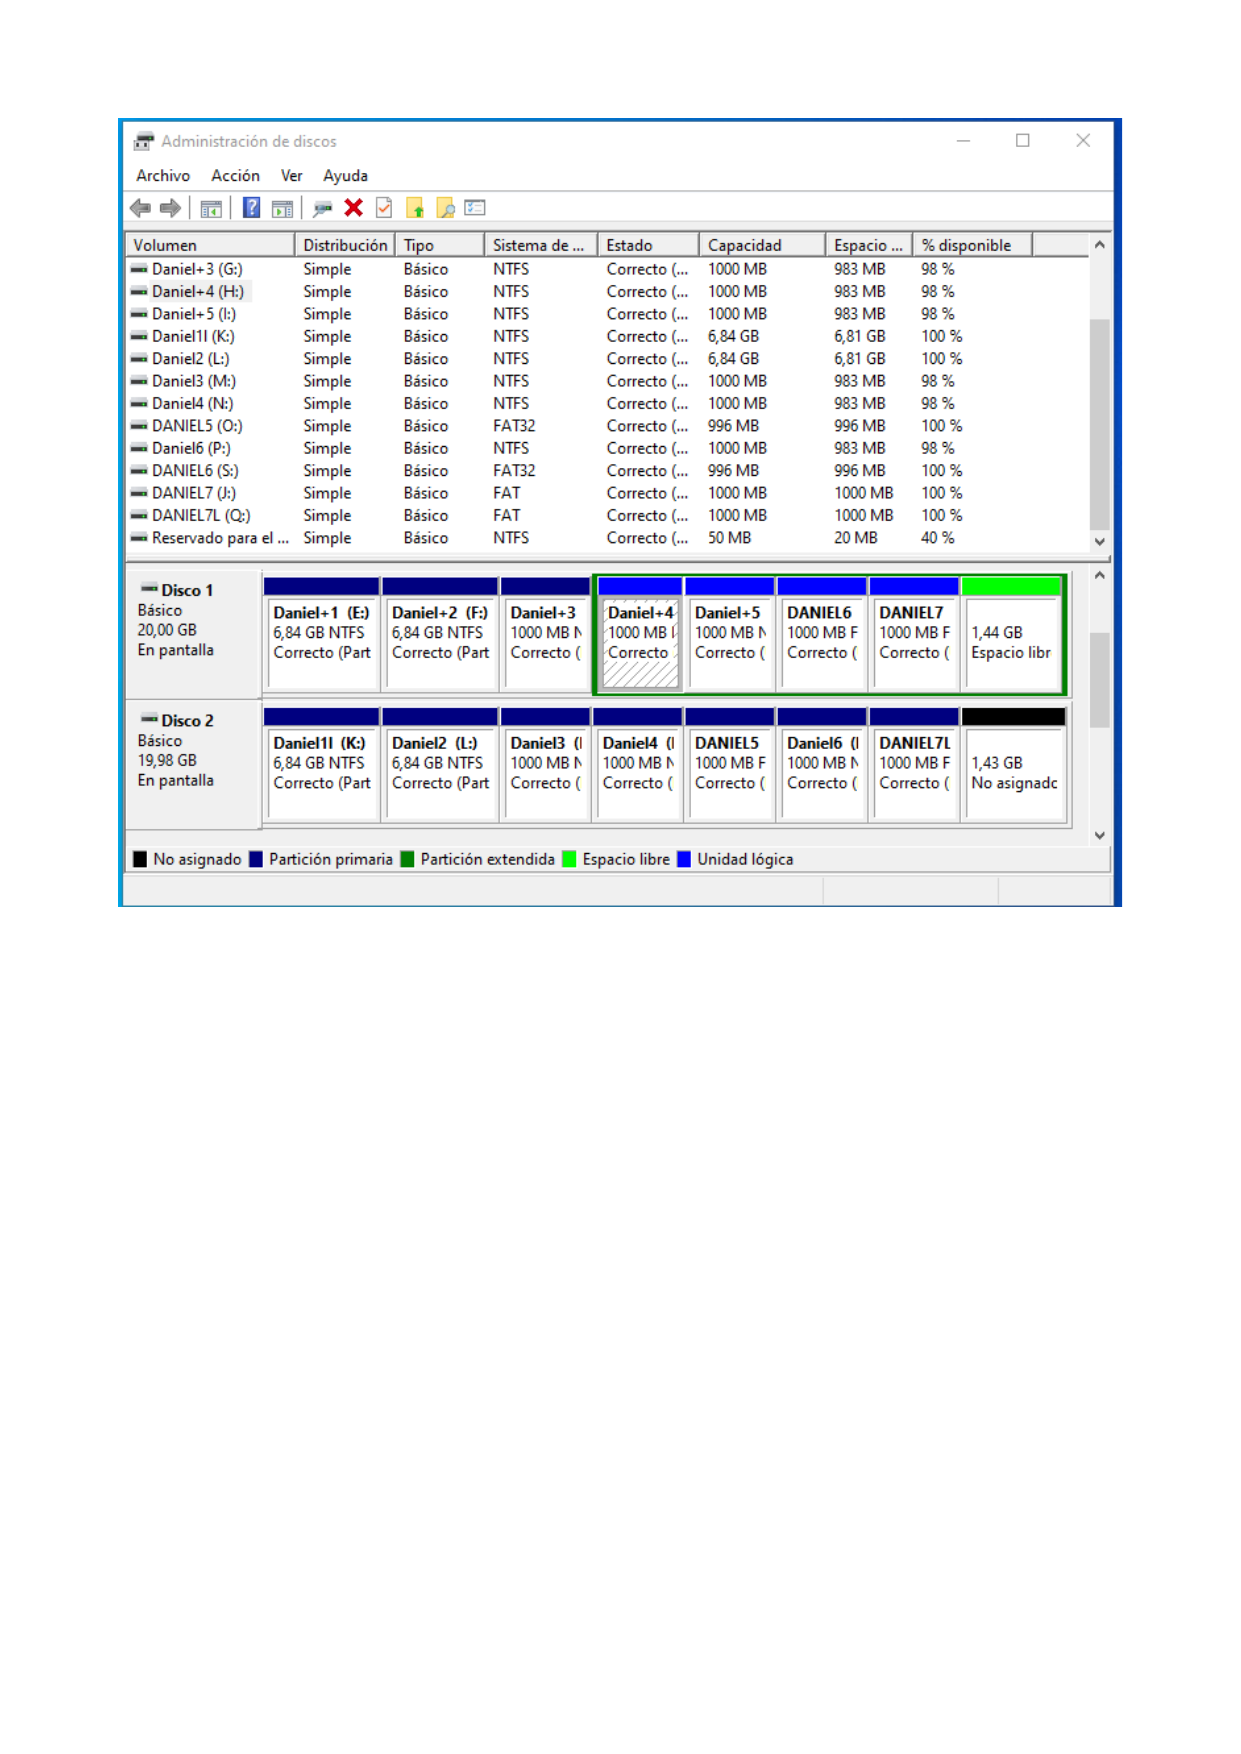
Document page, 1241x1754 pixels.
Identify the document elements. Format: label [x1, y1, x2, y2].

picture [123, 118, 1123, 907]
